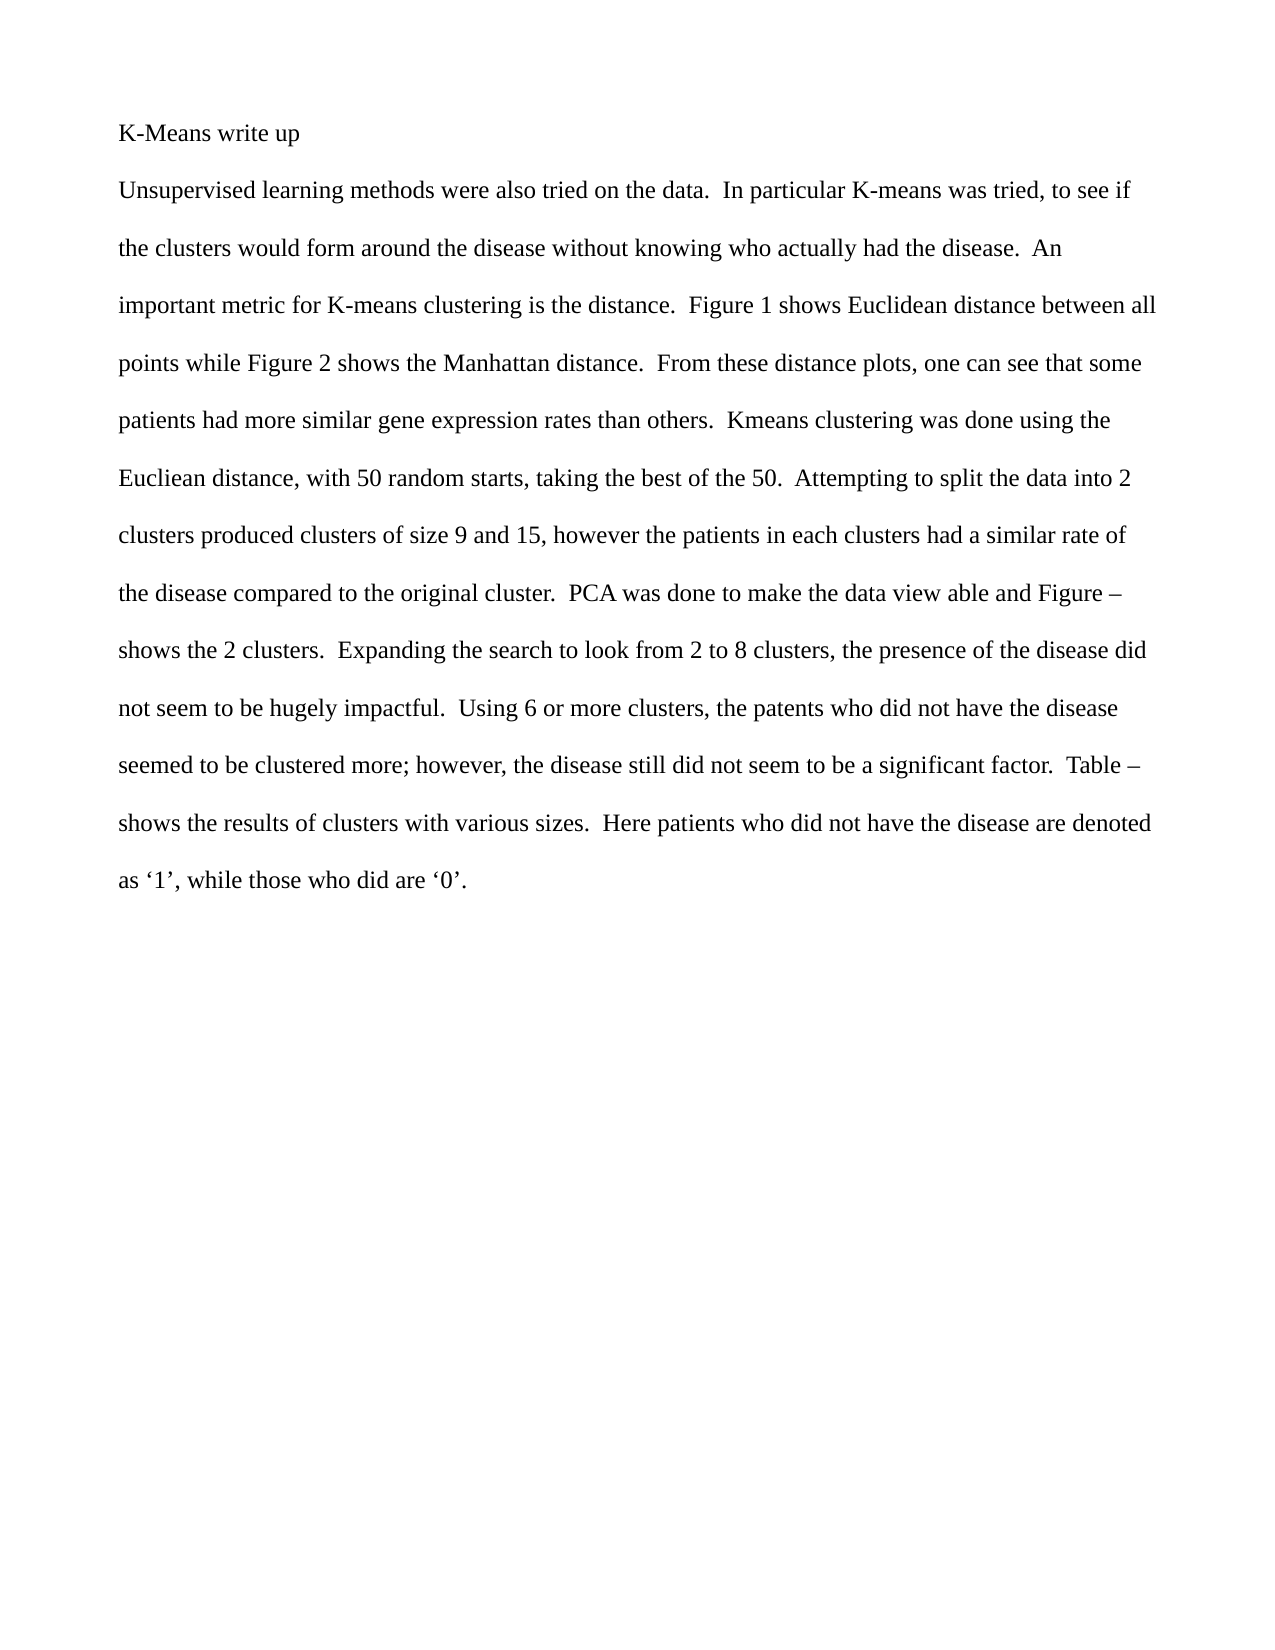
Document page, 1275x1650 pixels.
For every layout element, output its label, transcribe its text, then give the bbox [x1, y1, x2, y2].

text K-Means write up [118, 118, 1157, 147]
text Unsupervised learning methods were also tried on the data. In particular K-means was tried, to see if the clusters would form around the disease without knowing who actually had the disease. An important metric for K-means clustering is the distance. Figure 1 shows Euclidean distance between all points while Figure 2 shows the Manhattan distance. From these distance plots, one can see that some patients had more similar gene expression rates than others. Kmeans clustering was done using the Eucliean distance, with 50 random starts, taking the best of the 50. Attempting to split the data into 2 clusters produced clusters of size 9 and 15, however the patients in each clusters had a similar rate of the disease compared to the original cluster. PCA was done to make the data view able and Figure – shows the 2 clusters. Expanding the search to look from 2 to 8 clusters, the presence of the disease did not seem to be hugely impactful. Using 6 or more clusters, the patents who did not have the disease seemed to be clustered more; however, the disease still did not seem to be a significant factor. Table – shows the results of clusters with various sizes. Here patients who did not have the disease are denoted as ‘1’, while those who did are ‘0’. [118, 176, 1157, 894]
